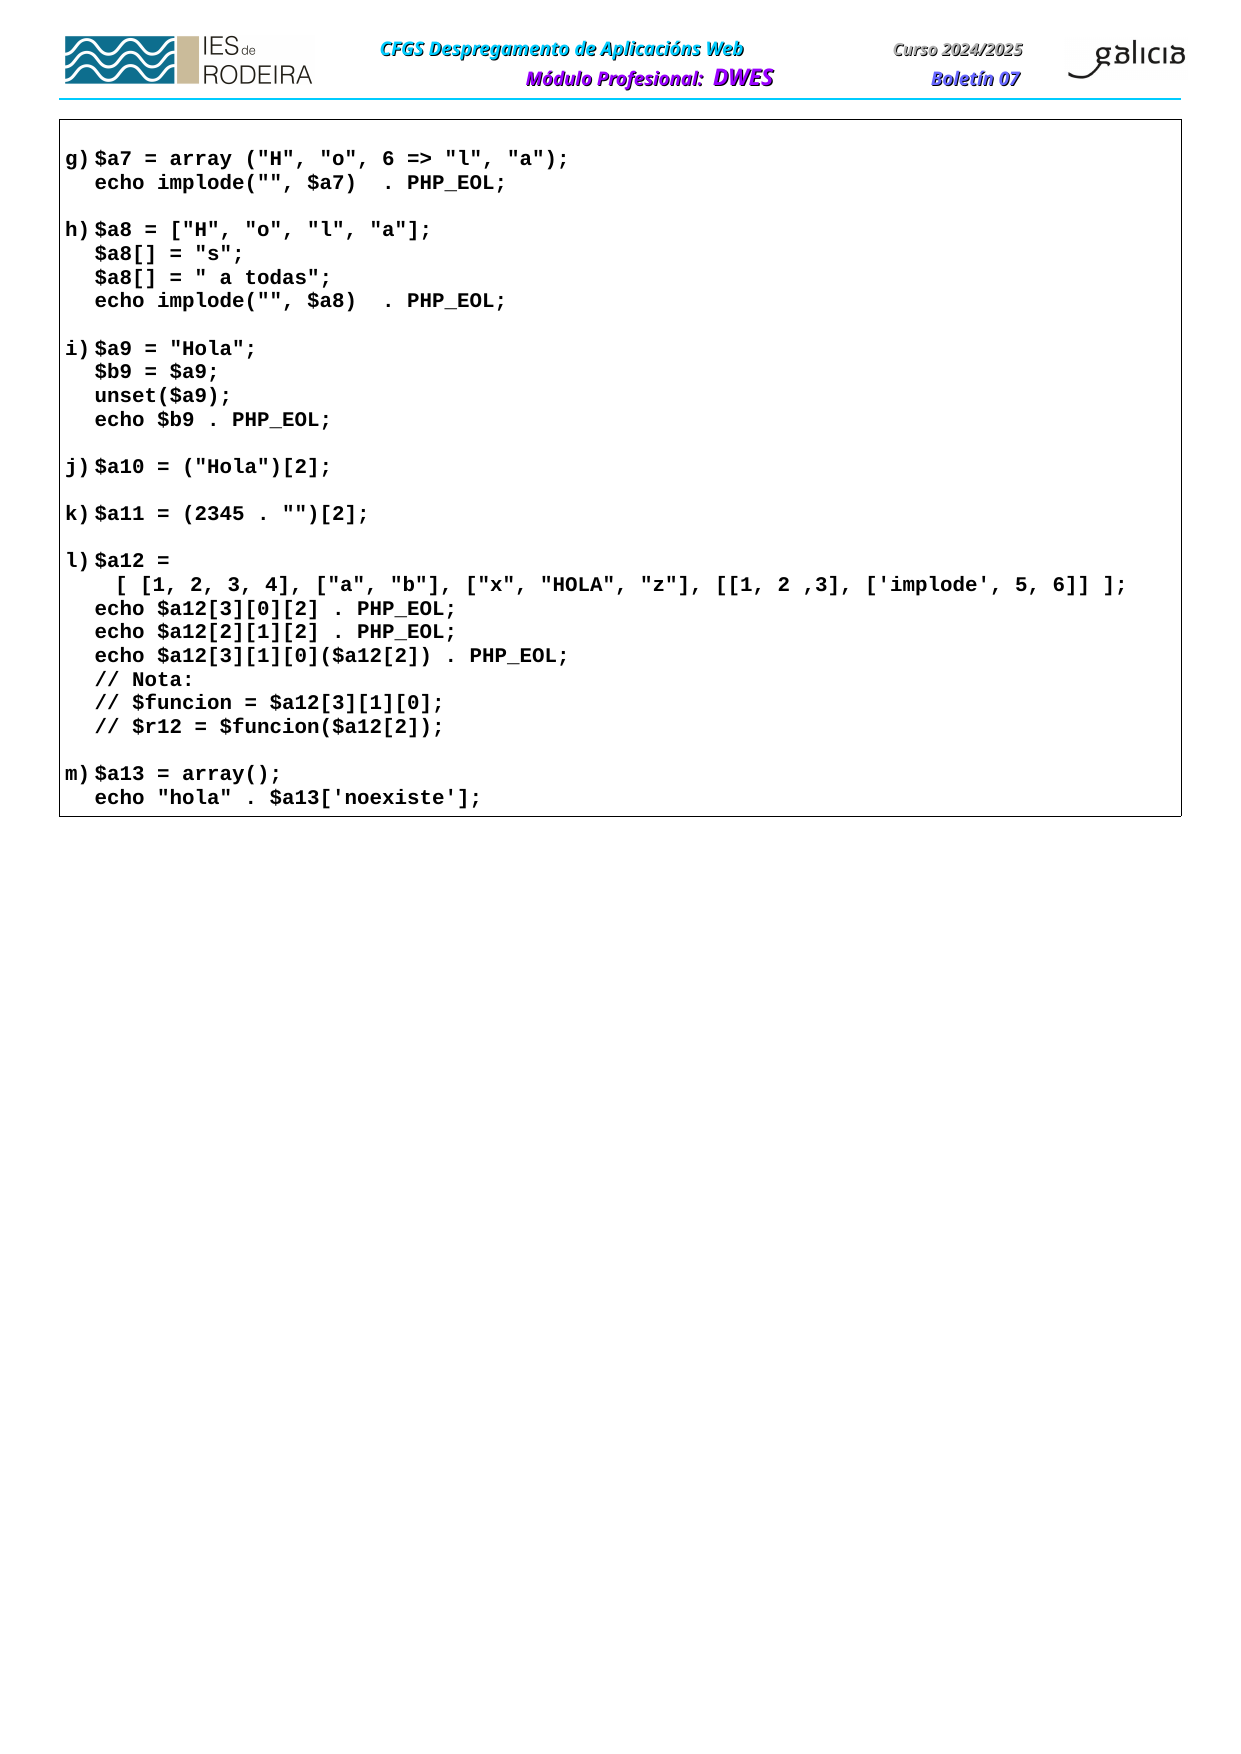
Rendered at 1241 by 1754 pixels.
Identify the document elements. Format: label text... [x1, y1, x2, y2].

table_header $a1 = (array) 4; $a2 = (array) [4]; $a3 = (array) "4"; $a4 = (array) ("4" + 3); $a5 = (array) ([4] + 3); $a6 = [4] . "hola"; $a7 = array ("H", "o", 6 => "l", "a"); echo implode("", $a7) . PHP_EOL; $a8 = ["H", "o", "l", "a"]; $a8[] = "s"; $a8[] = " a todas"; echo implode("", $a8) . PHP_EOL; $a9 = "Hola"; $b9 = $a9; unset($a9); echo $b9 . PHP_EOL; $a10 = ("Hola")[2]; $a11 = (2345 . "")[2]; $a12 = [ [1, 2, 3, 4], ["a", "b"], ["x", "HOLA", "z"], [[1, 2 ,3], ['implode', 5, 6]] ]; echo $a12[3][0][2] . PHP_EOL; echo $a12[2][1][2] . PHP_EOL; echo $a12[3][1][0]($a12[2]) . PHP_EOL; // Nota: // $funcion = $a12[3][1][0]; // $r12 = $funcion($a12[2]); $a13 = array(); echo "hola" . $a13['noexiste']; [60, 120, 1181, 816]
picture [64, 35, 315, 85]
picture [1069, 37, 1190, 82]
